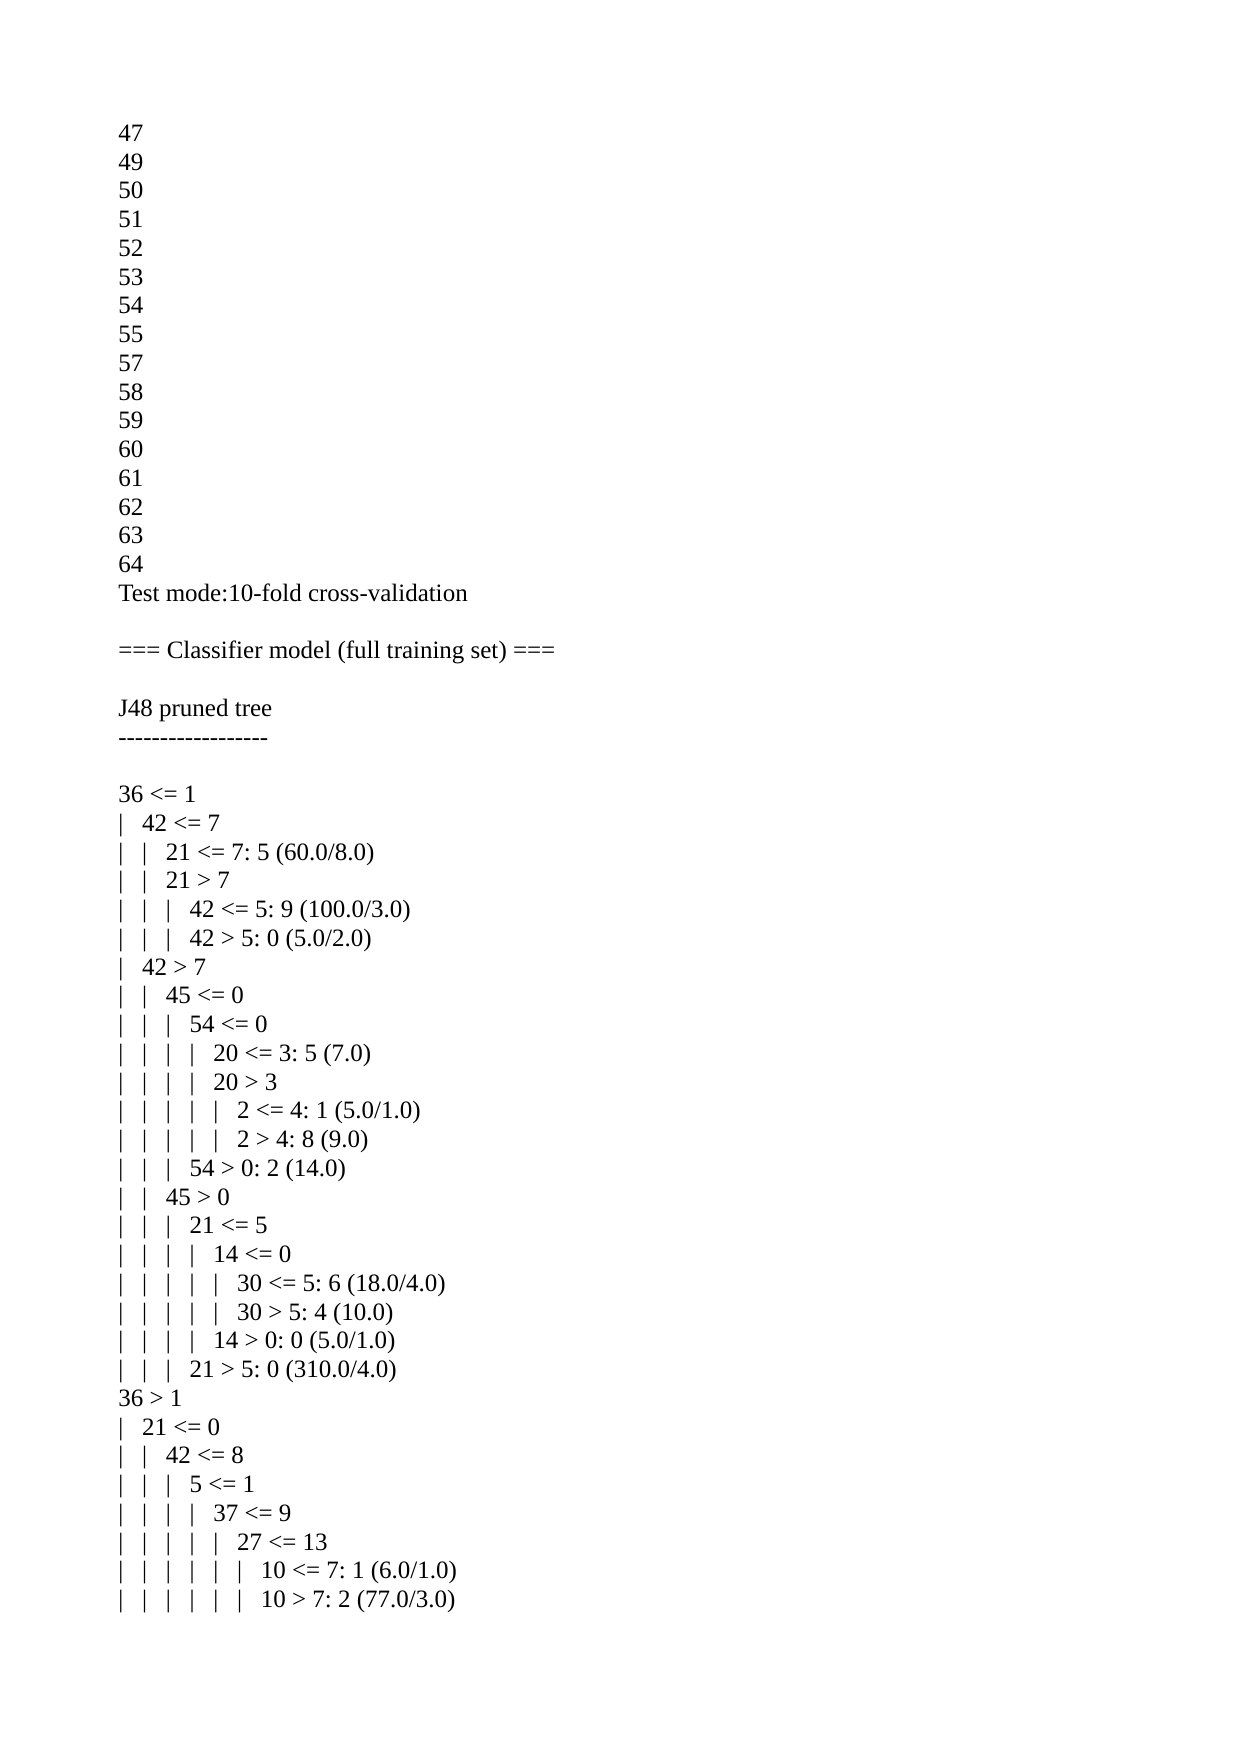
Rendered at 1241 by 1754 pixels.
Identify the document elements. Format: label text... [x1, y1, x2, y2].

text 57 [118, 348, 1122, 377]
text 49 [118, 147, 1122, 176]
text | | | | 14 <= 0 [118, 1239, 1122, 1268]
text Test mode:10-fold cross-validation [118, 578, 1122, 607]
text | | | | | 2 <= 4: 1 (5.0/1.0) [118, 1096, 1122, 1124]
text | | 45 <= 0 [118, 981, 1122, 1009]
text | | | | | 30 > 5: 4 (10.0) [118, 1297, 1122, 1326]
text 61 [118, 463, 1122, 492]
text 50 [118, 176, 1122, 204]
text 60 [118, 434, 1122, 463]
text | | | | | 2 > 4: 8 (9.0) [118, 1124, 1122, 1153]
text | | | 54 <= 0 [118, 1009, 1122, 1038]
text | 21 <= 0 [118, 1412, 1122, 1441]
text 36 <= 1 [118, 779, 1122, 808]
text | | | | | | 10 > 7: 2 (77.0/3.0) [118, 1584, 1122, 1613]
text 55 [118, 319, 1122, 348]
text | | | | | 27 <= 13 [118, 1527, 1122, 1556]
text 51 [118, 204, 1122, 233]
text | | | 42 <= 5: 9 (100.0/3.0) [118, 894, 1122, 923]
text | | | 5 <= 1 [118, 1469, 1122, 1498]
text 63 [118, 521, 1122, 549]
text J48 pruned tree [118, 693, 1122, 722]
text | | 21 <= 7: 5 (60.0/8.0) [118, 837, 1122, 866]
text | 42 > 7 [118, 952, 1122, 981]
text | | | | 20 > 3 [118, 1067, 1122, 1096]
text | | | | | 30 <= 5: 6 (18.0/4.0) [118, 1268, 1122, 1297]
text | | | 21 > 5: 0 (310.0/4.0) [118, 1354, 1122, 1383]
text 53 [118, 262, 1122, 291]
text 58 [118, 377, 1122, 406]
text 47 [118, 118, 1122, 147]
text 62 [118, 492, 1122, 521]
text 52 [118, 233, 1122, 262]
text | | | 21 <= 5 [118, 1211, 1122, 1239]
text 64 [118, 549, 1122, 578]
text | | | 42 > 5: 0 (5.0/2.0) [118, 923, 1122, 952]
text | | 42 <= 8 [118, 1441, 1122, 1469]
text | | 21 > 7 [118, 866, 1122, 894]
text 54 [118, 291, 1122, 319]
text | | | 54 > 0: 2 (14.0) [118, 1153, 1122, 1182]
text | | | | 20 <= 3: 5 (7.0) [118, 1038, 1122, 1067]
text | | | | | | 10 <= 7: 1 (6.0/1.0) [118, 1556, 1122, 1584]
text 36 > 1 [118, 1383, 1122, 1412]
text === Classifier model (full training set) === [118, 636, 1122, 664]
text 59 [118, 406, 1122, 434]
text | | | | 37 <= 9 [118, 1498, 1122, 1527]
text ------------------ [118, 722, 1122, 751]
text | 42 <= 7 [118, 808, 1122, 837]
text | | 45 > 0 [118, 1182, 1122, 1211]
text | | | | 14 > 0: 0 (5.0/1.0) [118, 1326, 1122, 1354]
